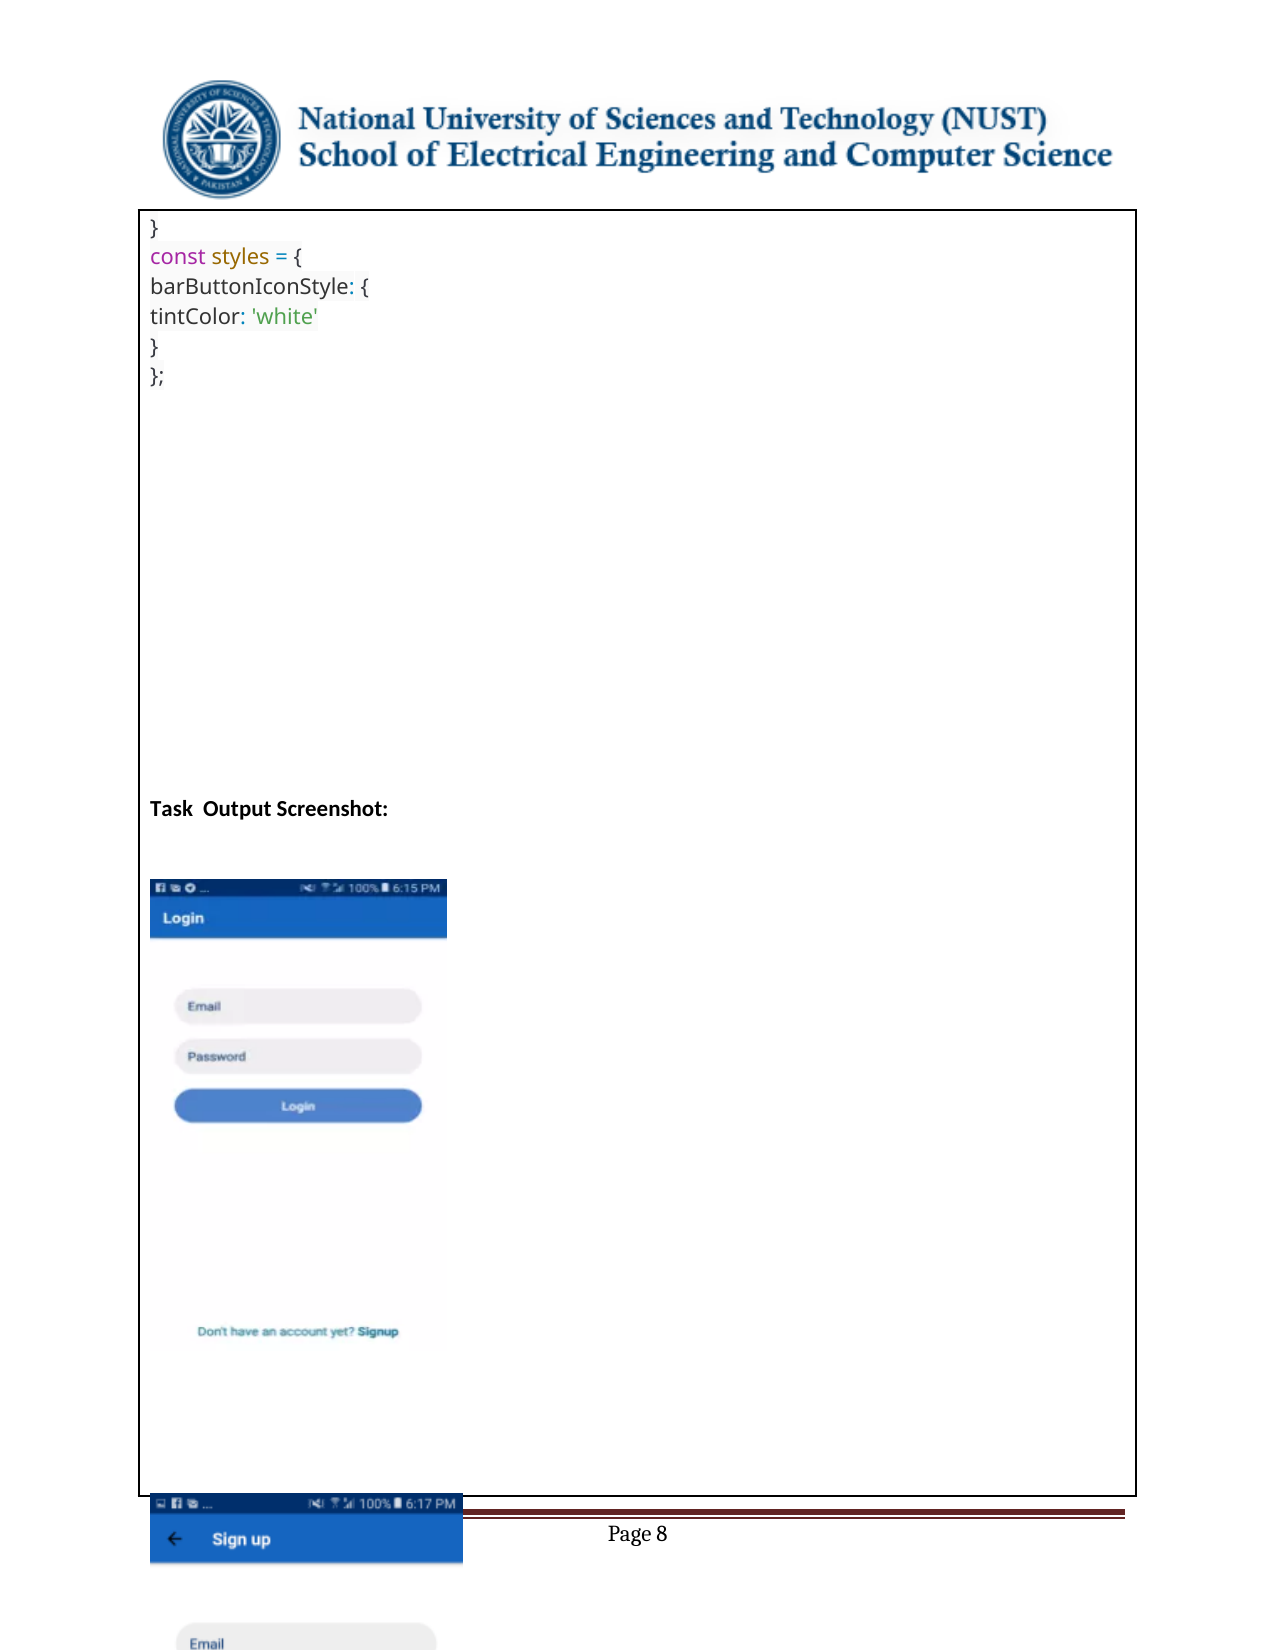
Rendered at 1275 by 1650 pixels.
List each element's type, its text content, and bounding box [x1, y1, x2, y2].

picture [150, 1493, 463, 1650]
picture [150, 75, 1125, 209]
picture [150, 879, 447, 1351]
table_cell } const styles = { barButtonIconStyle: { tintColor: 'white' } }; Task Output Screenshot: [140, 211, 1135, 1495]
